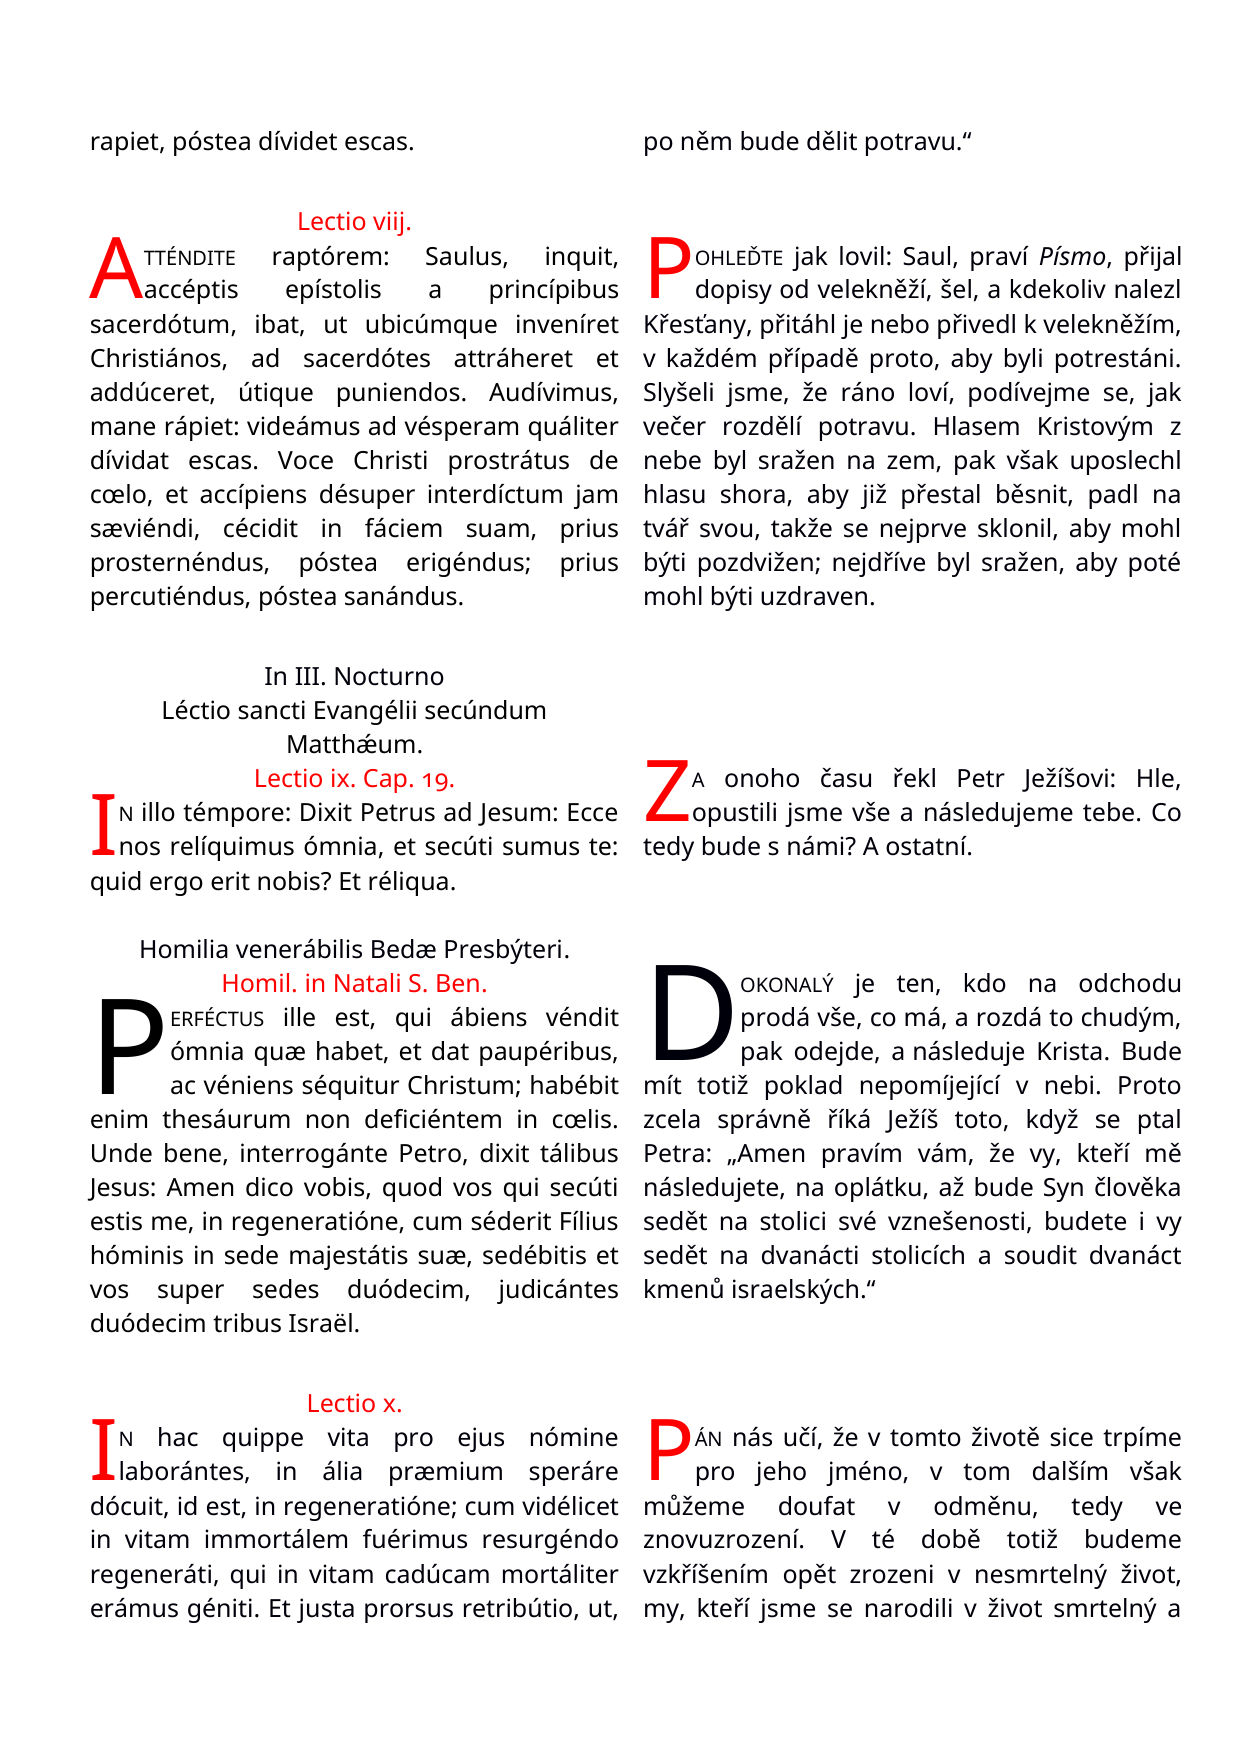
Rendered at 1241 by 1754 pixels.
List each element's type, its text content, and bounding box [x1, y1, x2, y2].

table_cell po něm bude dělit potravu.“ [631, 118, 1194, 198]
table_cell rapiet, póstea dívidet escas. [78, 118, 631, 198]
table_cell Lectio x. In hac quippe vita pro ejus nómine laborántes, in ália præmium speráre dócuit, id est, in regeneratióne; cum vidélicet in vitam immortálem fuérimus resurgéndo regeneráti, qui in vitam cadúcam mortáliter erámus géniti. Et justa prorsus retribútio, ut, [78, 1380, 631, 1630]
table_cell Lectio viij. Atténdite raptórem: Saulus, inquit, accéptis epístolis a princípibus sacerdótum, ibat, ut ubicúmque inveníret Christiános, ad sacerdótes attráheret et addúceret, útique puniendos. Audívimus, mane rápiet: videámus ad vésperam quáliter dívidat escas. Voce Christi prostrátus de cœlo, et accípiens désuper interdíctum jam sæviéndi, cécidit in fáciem suam, prius prosternéndus, póstea erigéndus; prius percutiéndus, póstea sanándus. [78, 198, 631, 653]
table_cell In III. Nocturno Léctio sancti Evangélii secúndum Matthǽum. Lectio ix. Cap. 19. In illo témpore: Dixit Petrus ad Jesum: Ecce nos relíquimus ómnia, et secúti sumus te: quid ergo erit nobis? Et réliqua. Homilia venerábilis Bedæ Presbýteri. Homil. in Natali S. Ben. Perféctus ille est, qui ábiens véndit ómnia quæ habet, et dat paupéribus, ac véniens séquitur Christum; habébit enim thesáurum non deficiéntem in cœlis. Unde bene, interrogánte Petro, dixit tálibus Jesus: Amen dico vobis, quod vos qui secúti estis me, in regeneratióne, cum séderit Fílius hóminis in sede majestátis suæ, sedébitis et vos super sedes duódecim, judicántes duódecim tribus Israël. [78, 653, 631, 1380]
table_cell Pohleďte jak lovil: Saul, praví Písmo, přijal dopisy od velekněží, šel, a kdekoliv nalezl Křesťany, přitáhl je nebo přivedl k velekněžím, v každém případě proto, aby byli potrestáni. Slyšeli jsme, že ráno loví, podívejme se, jak večer rozdělí potravu. Hlasem Kristovým z nebe byl sražen na zem, pak však uposlechl hlasu shora, aby již přestal běsnit, padl na tvář svou, takže se nejprve sklonil, aby mohl býti pozdvižen; nejdříve byl sražen, aby poté mohl býti uzdraven. [631, 198, 1194, 653]
table_cell Za onoho času řekl Petr Ježíšovi: Hle, opustili jsme vše a následujeme tebe. Co tedy bude s námi? A ostatní. Dokonalý je ten, kdo na odchodu prodá vše, co má, a rozdá to chudým, pak odejde, a následuje Krista. Bude mít totiž poklad nepomíjející v nebi. Proto zcela správně říká Ježíš toto, když se ptal Petra: „Amen pravím vám, že vy, kteří mě následujete, na oplátku, až bude Syn člověka sedět na stolici své vznešenosti, budete i vy sedět na dvanácti stolicích a soudit dvanáct kmenů israelských.“ [631, 653, 1194, 1380]
table_cell Pán nás učí, že v tomto životě sice trpíme pro jeho jméno, v tom dalším však můžeme doufat v odměnu, tedy ve znovuzrození. V té době totiž budeme vzkříšením opět zrozeni v nesmrtelný život, my, kteří jsme se narodili v život smrtelný a [631, 1380, 1194, 1630]
